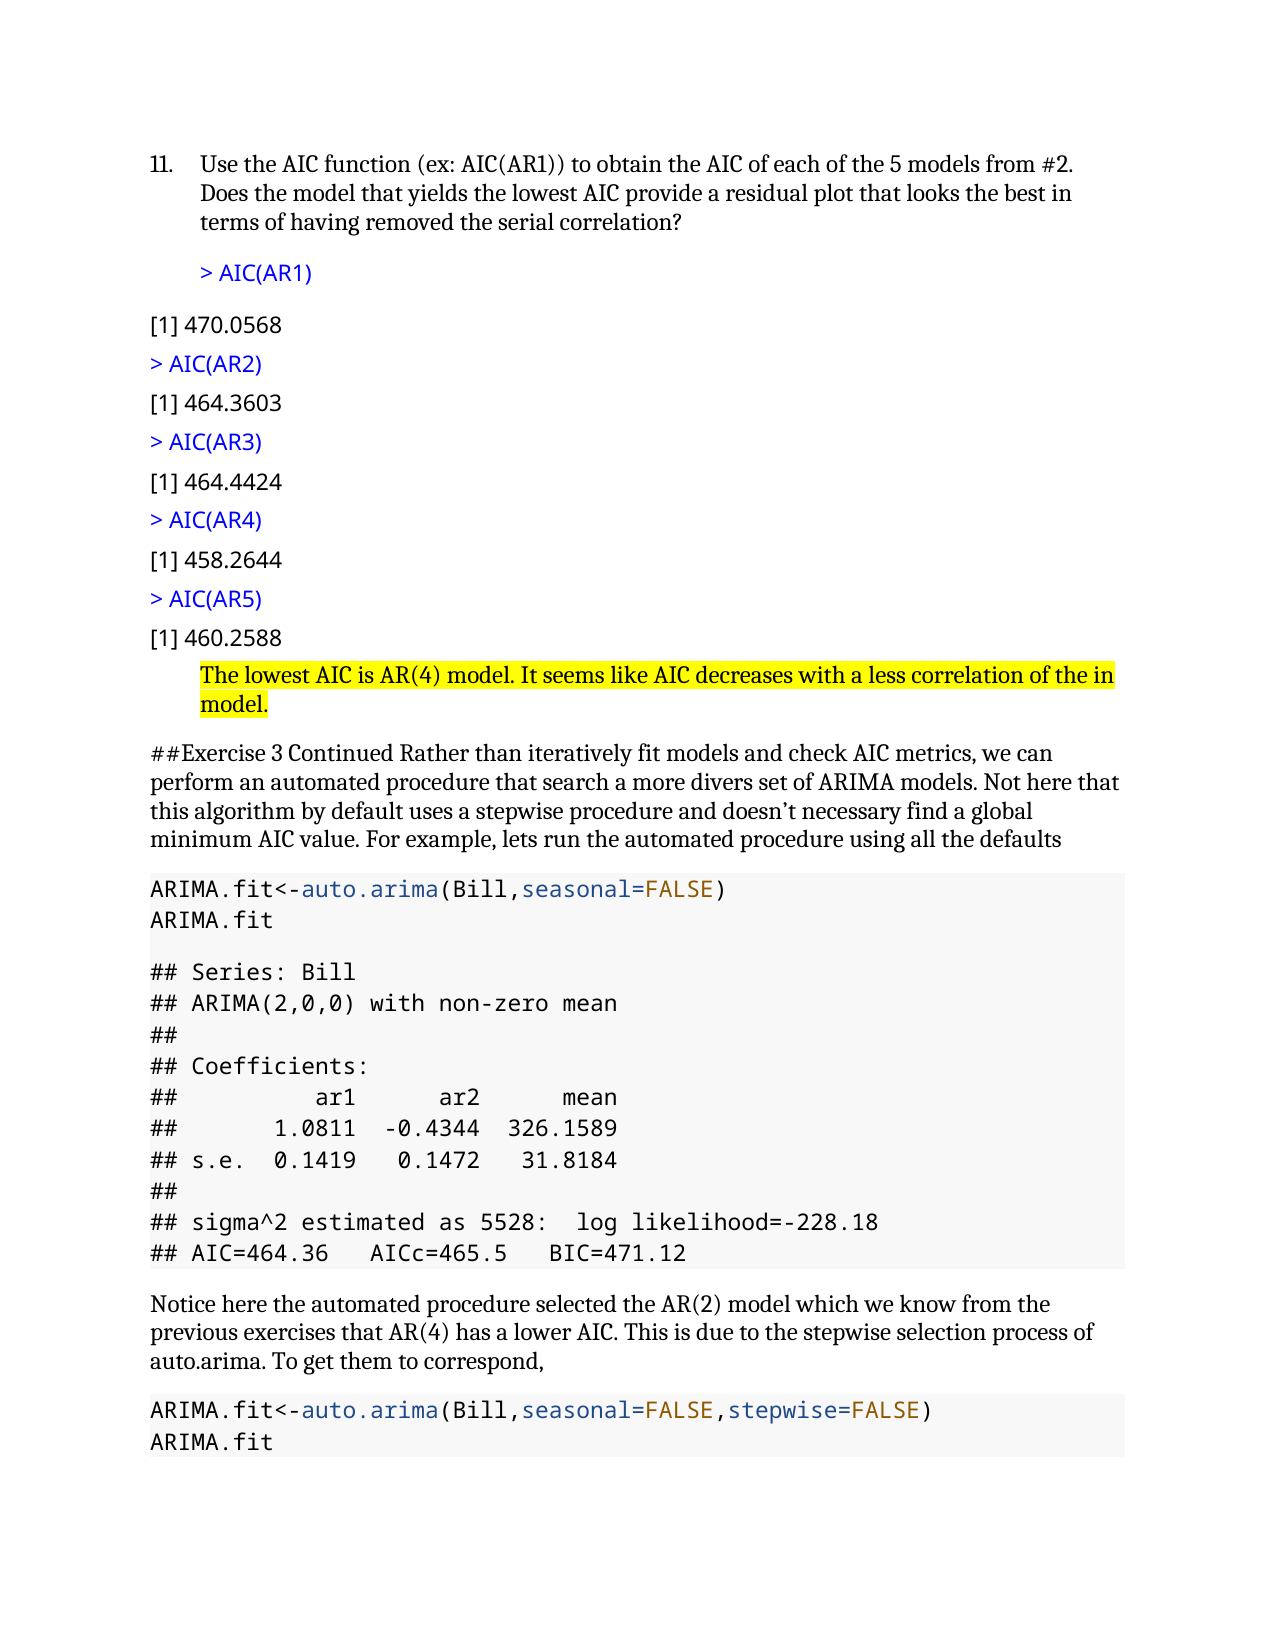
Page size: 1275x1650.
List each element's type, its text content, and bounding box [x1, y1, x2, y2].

text Notice here the automated procedure selected the AR(2) model which we know from the previous exercises that AR(4) has a lower AIC. This is due to the stepwise selection process of auto.arima. To get them to correspond, [150, 1289, 1125, 1376]
text ## Series: Bill ## ARIMA(2,0,0) with non-zero mean ## ## Coefficients: ## ar1 ar2 mean ## 1.0811 -0.4344 326.1589 ## s.e. 0.1419 0.1472 31.8184 ## ## sigma^2 estimated as 5528: log likelihood=-228.18 ## AIC=464.36 AICc=465.5 BIC=471.12 [150, 956, 1125, 1269]
text [1] 470.0568 [150, 309, 1125, 340]
text > AIC(AR1) [200, 257, 1125, 288]
text [1] 464.3603 [150, 387, 1125, 418]
text [1] 460.2588 [150, 622, 1125, 653]
text The lowest AIC is AR(4) model. It seems like AIC decreases with a less correlation of the in model. [200, 661, 1125, 718]
list Use the AIC function (ex: AIC(AR1)) to obtain the AIC of each of the 5 models from #2. Does the model that yields the lowest AIC provide a residual plot that looks the best in terms of having removed the serial correlation? [150, 150, 1125, 236]
text > AIC(AR5) [150, 583, 1125, 614]
text ##Exercise 3 Continued Rather than iteratively fit models and check AIC metrics, we can perform an automated procedure that search a more divers set of ARIMA models. Not here that this algorithm by default uses a stepwise procedure and doesn’t necessary find a global minimum AIC value. For example, lets run the automated procedure using all the defaults [150, 739, 1125, 854]
text [1] 458.2644 [150, 543, 1125, 575]
text > AIC(AR4) [150, 504, 1125, 536]
text ARIMA.fit<-auto.arima(Bill,seasonal=FALSE) ARIMA.fit [274, 873, 1125, 935]
text [1] 464.4424 [150, 465, 1125, 497]
text ARIMA.fit<-auto.arima(Bill,seasonal=FALSE,stepwise=FALSE) ARIMA.fit [150, 1394, 1125, 1457]
text > AIC(AR3) [150, 426, 1125, 458]
text > AIC(AR2) [150, 348, 1125, 379]
